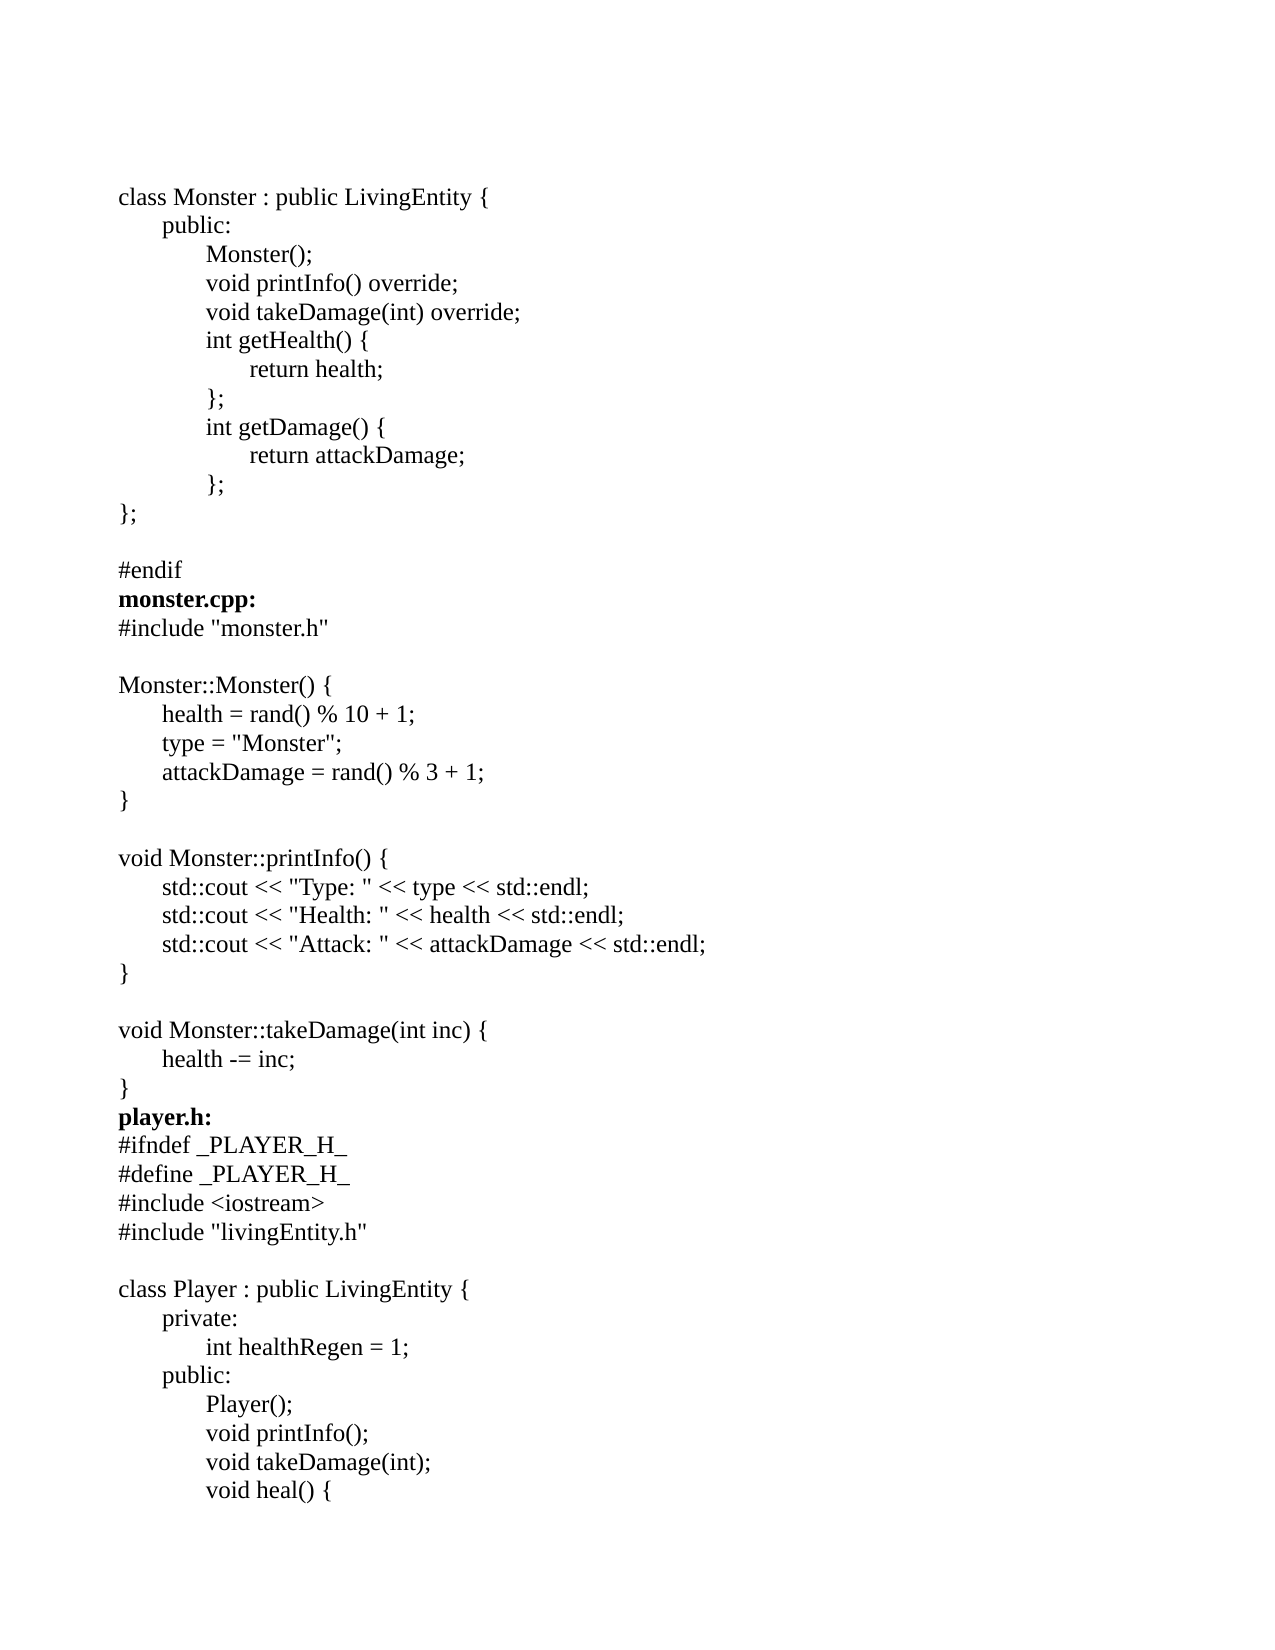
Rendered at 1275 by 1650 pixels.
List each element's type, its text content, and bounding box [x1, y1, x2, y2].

text private: [118, 1303, 1157, 1332]
text int getDamage() { [118, 412, 1157, 440]
text } [118, 785, 1157, 814]
text } [118, 958, 1157, 987]
text health = rand() % 10 + 1; [118, 699, 1157, 728]
text #ifndef _PLAYER_H_ [118, 1130, 1157, 1159]
text class Player : public LivingEntity { [118, 1274, 1157, 1303]
text #include "livingEntity.h" [118, 1217, 1157, 1245]
text Monster(); [118, 239, 1157, 268]
text void Monster::takeDamage(int inc) { [118, 1015, 1157, 1044]
text } [118, 1073, 1157, 1102]
text std::cout << "Health: " << health << std::endl; [118, 900, 1157, 929]
text void takeDamage(int); [118, 1447, 1157, 1475]
text #include <iostream> [118, 1188, 1157, 1217]
text player.h: [118, 1102, 1157, 1130]
text public: [118, 1360, 1157, 1389]
text type = "Monster"; [118, 728, 1157, 757]
text return health; [118, 354, 1157, 383]
text void heal() { [118, 1475, 1157, 1504]
text int getHealth() { [118, 325, 1157, 354]
text attackDamage = rand() % 3 + 1; [118, 757, 1157, 785]
text #endif [118, 555, 1157, 584]
text void printInfo() override; [118, 268, 1157, 297]
text void printInfo(); [118, 1418, 1157, 1447]
text health -= inc; [118, 1044, 1157, 1073]
text std::cout << "Attack: " << attackDamage << std::endl; [118, 929, 1157, 958]
text Player(); [118, 1389, 1157, 1418]
text }; [118, 383, 1157, 412]
text }; [118, 498, 1157, 527]
text }; [118, 469, 1157, 498]
text return attackDamage; [118, 440, 1157, 469]
text std::cout << "Type: " << type << std::endl; [118, 872, 1157, 900]
text class Monster : public LivingEntity { [118, 182, 1157, 210]
text #include "monster.h" [118, 613, 1157, 642]
text monster.cpp: [118, 584, 1157, 613]
text Monster::Monster() { [118, 670, 1157, 699]
text #define _PLAYER_H_ [118, 1159, 1157, 1188]
text void takeDamage(int) override; [118, 297, 1157, 325]
text int healthRegen = 1; [118, 1332, 1157, 1360]
text public: [118, 210, 1157, 239]
text void Monster::printInfo() { [118, 843, 1157, 872]
